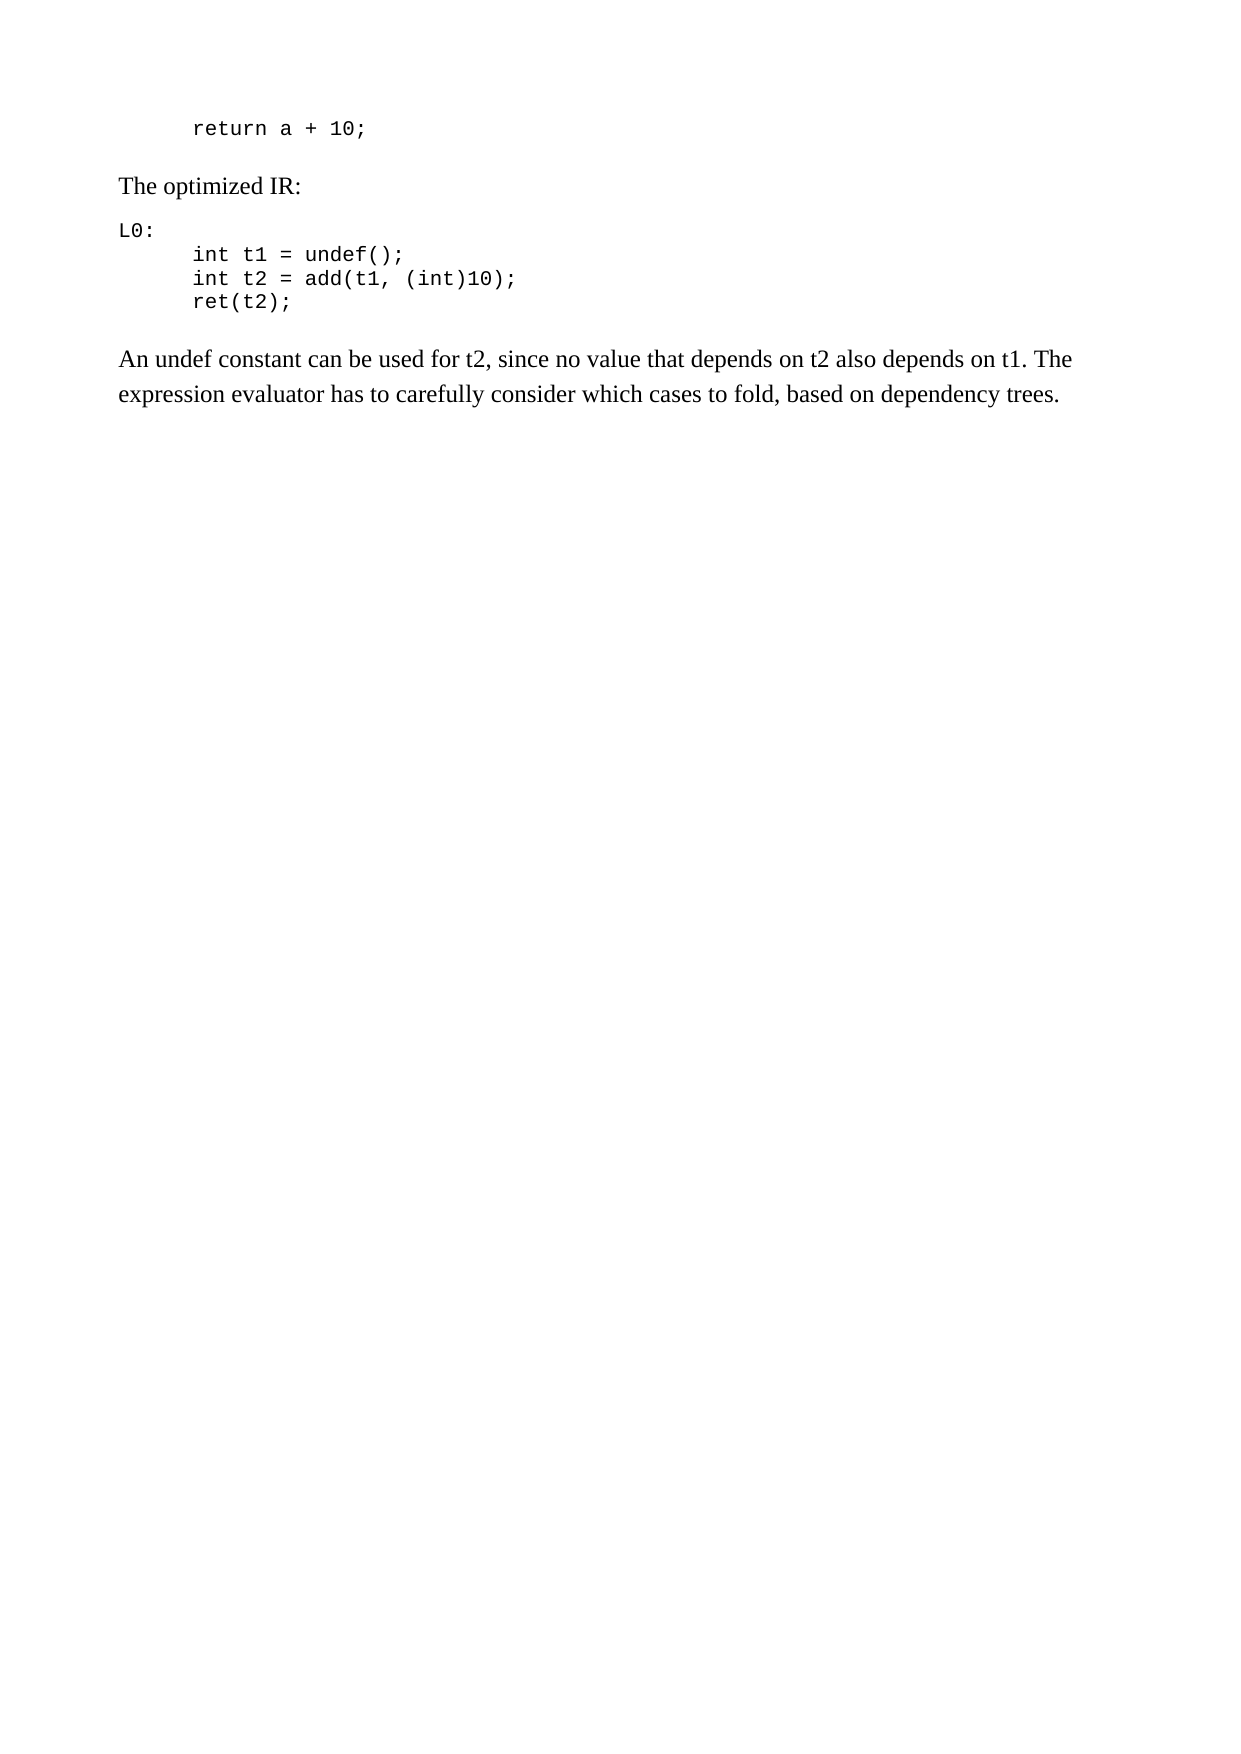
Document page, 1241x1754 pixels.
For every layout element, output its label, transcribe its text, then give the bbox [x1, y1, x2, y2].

text The optimized IR: [118, 171, 1122, 200]
text An undef constant can be used for t2, since no value that depends on t2 also depends on t1. The expression evaluator has to carefully consider which cases to fold, based on dependency trees. [118, 344, 1122, 408]
text return a + 10; [118, 118, 1122, 142]
text L0: int t1 = undef(); int t2 = add(t1, (int)10); ret(t2); [118, 221, 1122, 315]
